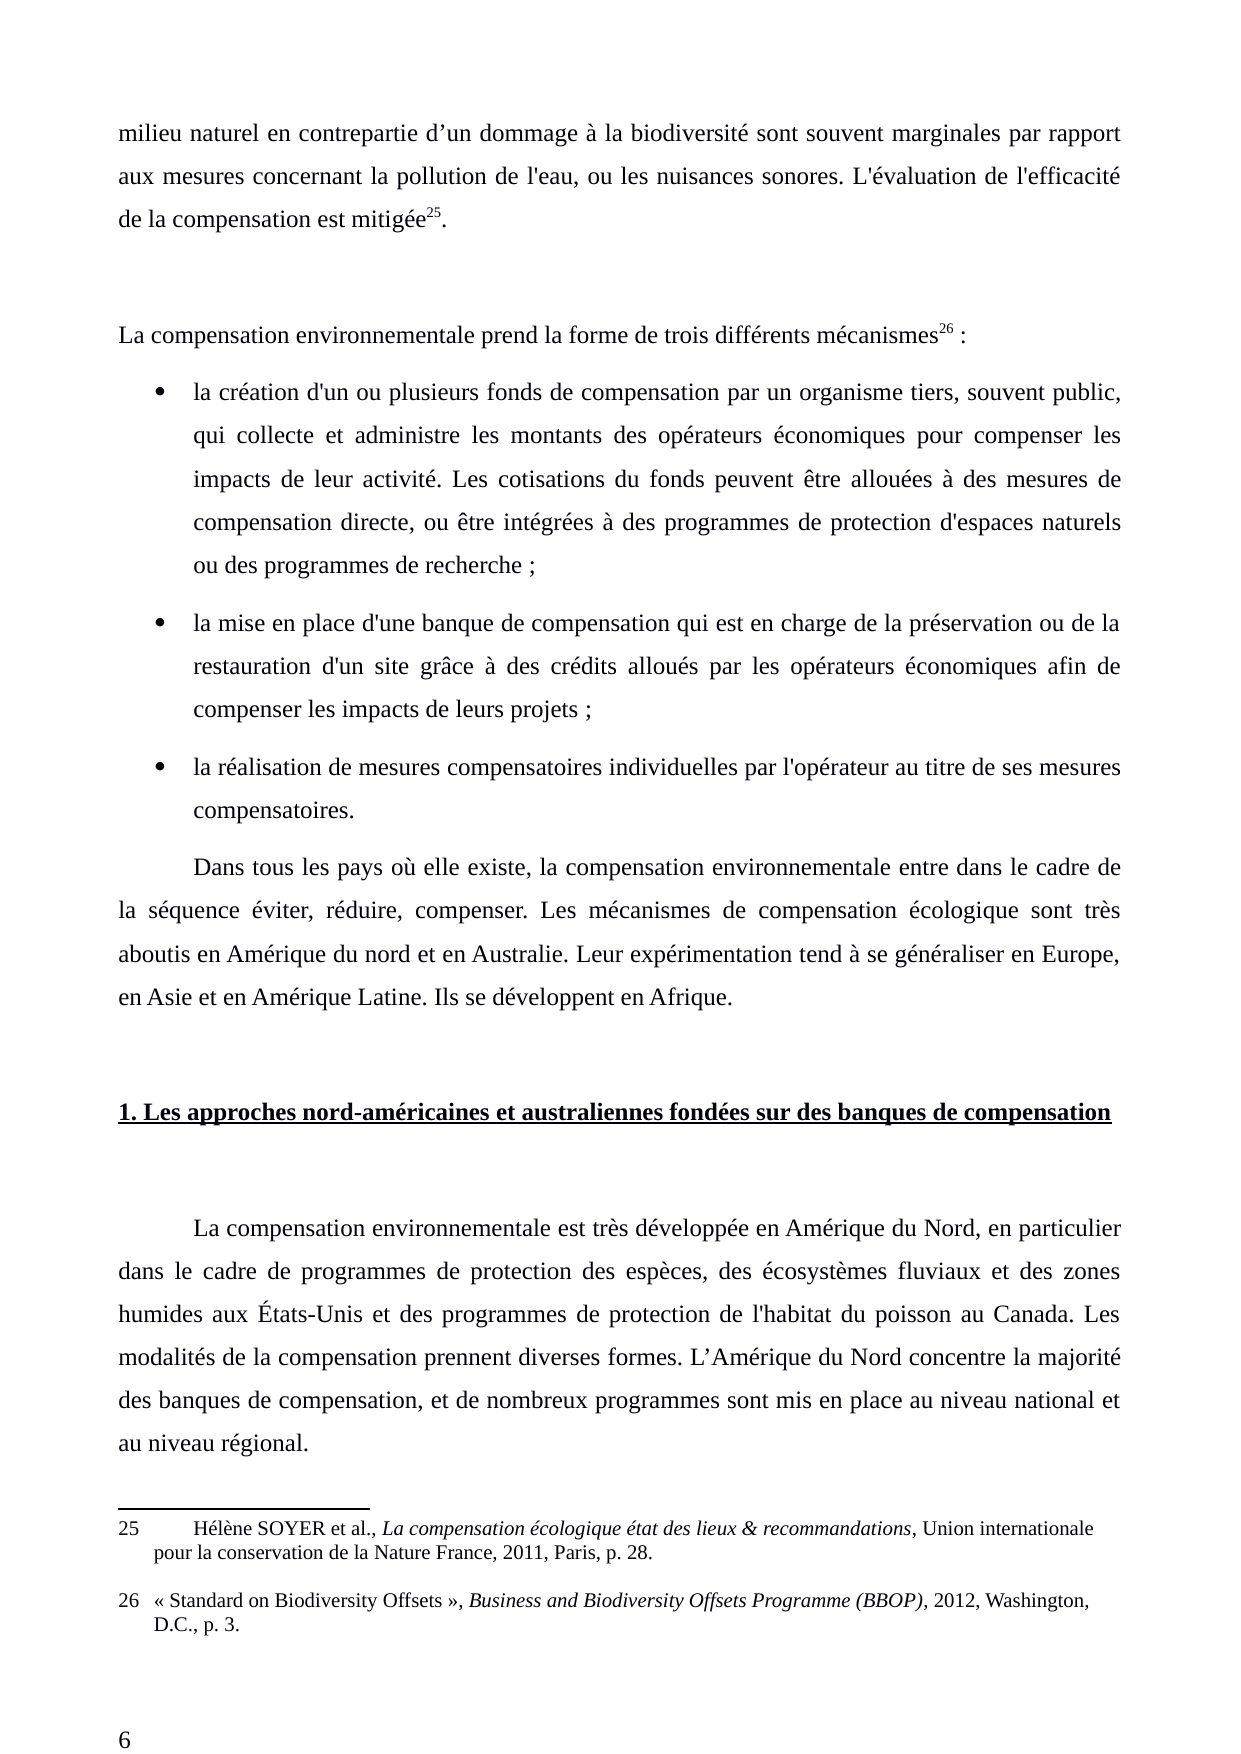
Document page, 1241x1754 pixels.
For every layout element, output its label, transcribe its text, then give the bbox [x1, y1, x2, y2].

text Hélène SOYER et al., La compensation écologique état des lieux & recommandations, Union internationale pour la conservation de la Nature France, 2011, Paris, p. 28. [118, 1516, 1122, 1564]
text « Standard on Biodiversity Offsets », Business and Biodiversity Offsets Programme (BBOP), 2012, Washington, D.C., p. 3. [118, 1588, 1122, 1636]
text Dans tous les pays où elle existe, la compensation environnementale entre dans le cadre de la séquence éviter, réduire, compenser. Les mécanismes de compensation écologique sont très aboutis en Amérique du nord et en Australie. Leur expérimentation tend à se généraliser en Europe, en Asie et en Amérique Latine. Ils se développent en Afrique. [118, 852, 1122, 1011]
text La compensation environnementale prend la forme de trois différents mécanismes : [118, 320, 1122, 348]
text La compensation environnementale est très développée en Amérique du Nord, en particulier dans le cadre de programmes de protection des espèces, des écosystèmes fluviaux et des zones humides aux États-Unis et des programmes de protection de l'habitat du poisson au Canada. Les modalités de la compensation prennent diverses formes. L’Amérique du Nord concentre la majorité des banques de compensation, et de nombreux programmes sont mis en place au niveau national et au niveau régional. [118, 1213, 1122, 1457]
list la création d'un ou plusieurs fonds de compensation par un organisme tiers, souvent public, qui collecte et administre les montants des opérateurs économiques pour compenser les impacts de leur activité. Les cotisations du fonds peuvent être allouées à des mesures de compensation directe, ou être intégrées à des programmes de protection d'espaces naturels ou des programmes de recherche ; [156, 377, 1122, 579]
list la mise en place d'une banque de compensation qui est en charge de la préservation ou de la restauration d'un site grâce à des crédits alloués par les opérateurs économiques afin de compenser les impacts de leurs projets ; [156, 608, 1122, 723]
text milieu naturel en contrepartie d’un dommage à la biodiversité sont souvent marginales par rapport aux mesures concernant la pollution de l'eau, ou les nuisances sonores. L'évaluation de l'efficacité de la compensation est mitigée. [118, 118, 1122, 233]
text 1. Les approches nord-américaines et australiennes fondées sur des banques de compensation [118, 1097, 1122, 1126]
list la réalisation de mesures compensatoires individuelles par l'opérateur au titre de ses mesures compensatoires. [156, 752, 1122, 823]
